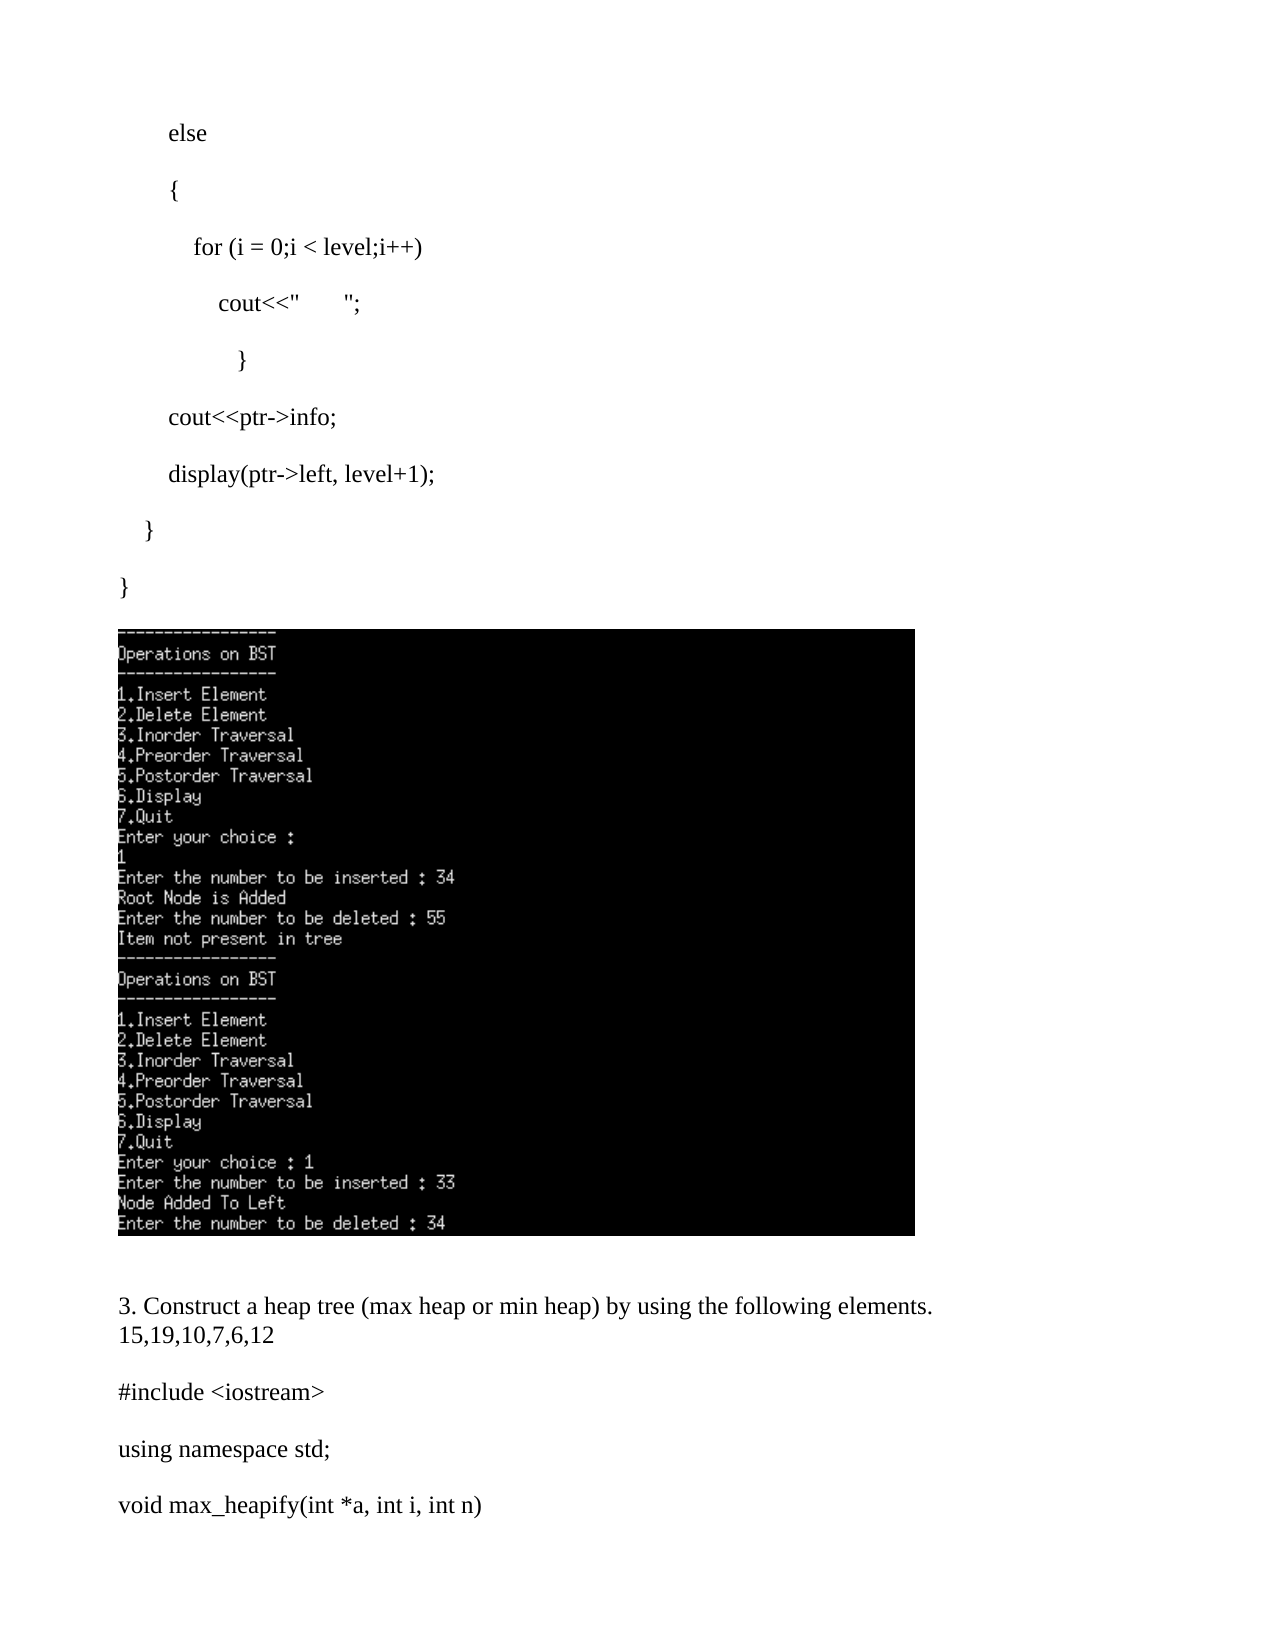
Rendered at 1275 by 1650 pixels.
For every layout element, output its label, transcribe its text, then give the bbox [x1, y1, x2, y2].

text 15,19,10,7,6,12 [118, 1320, 1157, 1349]
text for (i = 0;i < level;i++) [118, 232, 1157, 260]
text } [118, 516, 1157, 544]
text display(ptr->left, level+1); [118, 459, 1157, 487]
text } [118, 572, 1157, 601]
text } [118, 345, 1157, 374]
text cout<<" "; [118, 288, 1157, 317]
text void max_heapify(int *a, int i, int n) [118, 1490, 1157, 1519]
text using namespace std; [118, 1434, 1157, 1462]
text { [118, 175, 1157, 204]
text 3. Construct a heap tree (max heap or min heap) by using the following elements. [118, 1291, 1157, 1320]
text cout<<ptr->info; [118, 402, 1157, 431]
text else [118, 118, 1157, 147]
text #include <iostream> [118, 1377, 1157, 1406]
